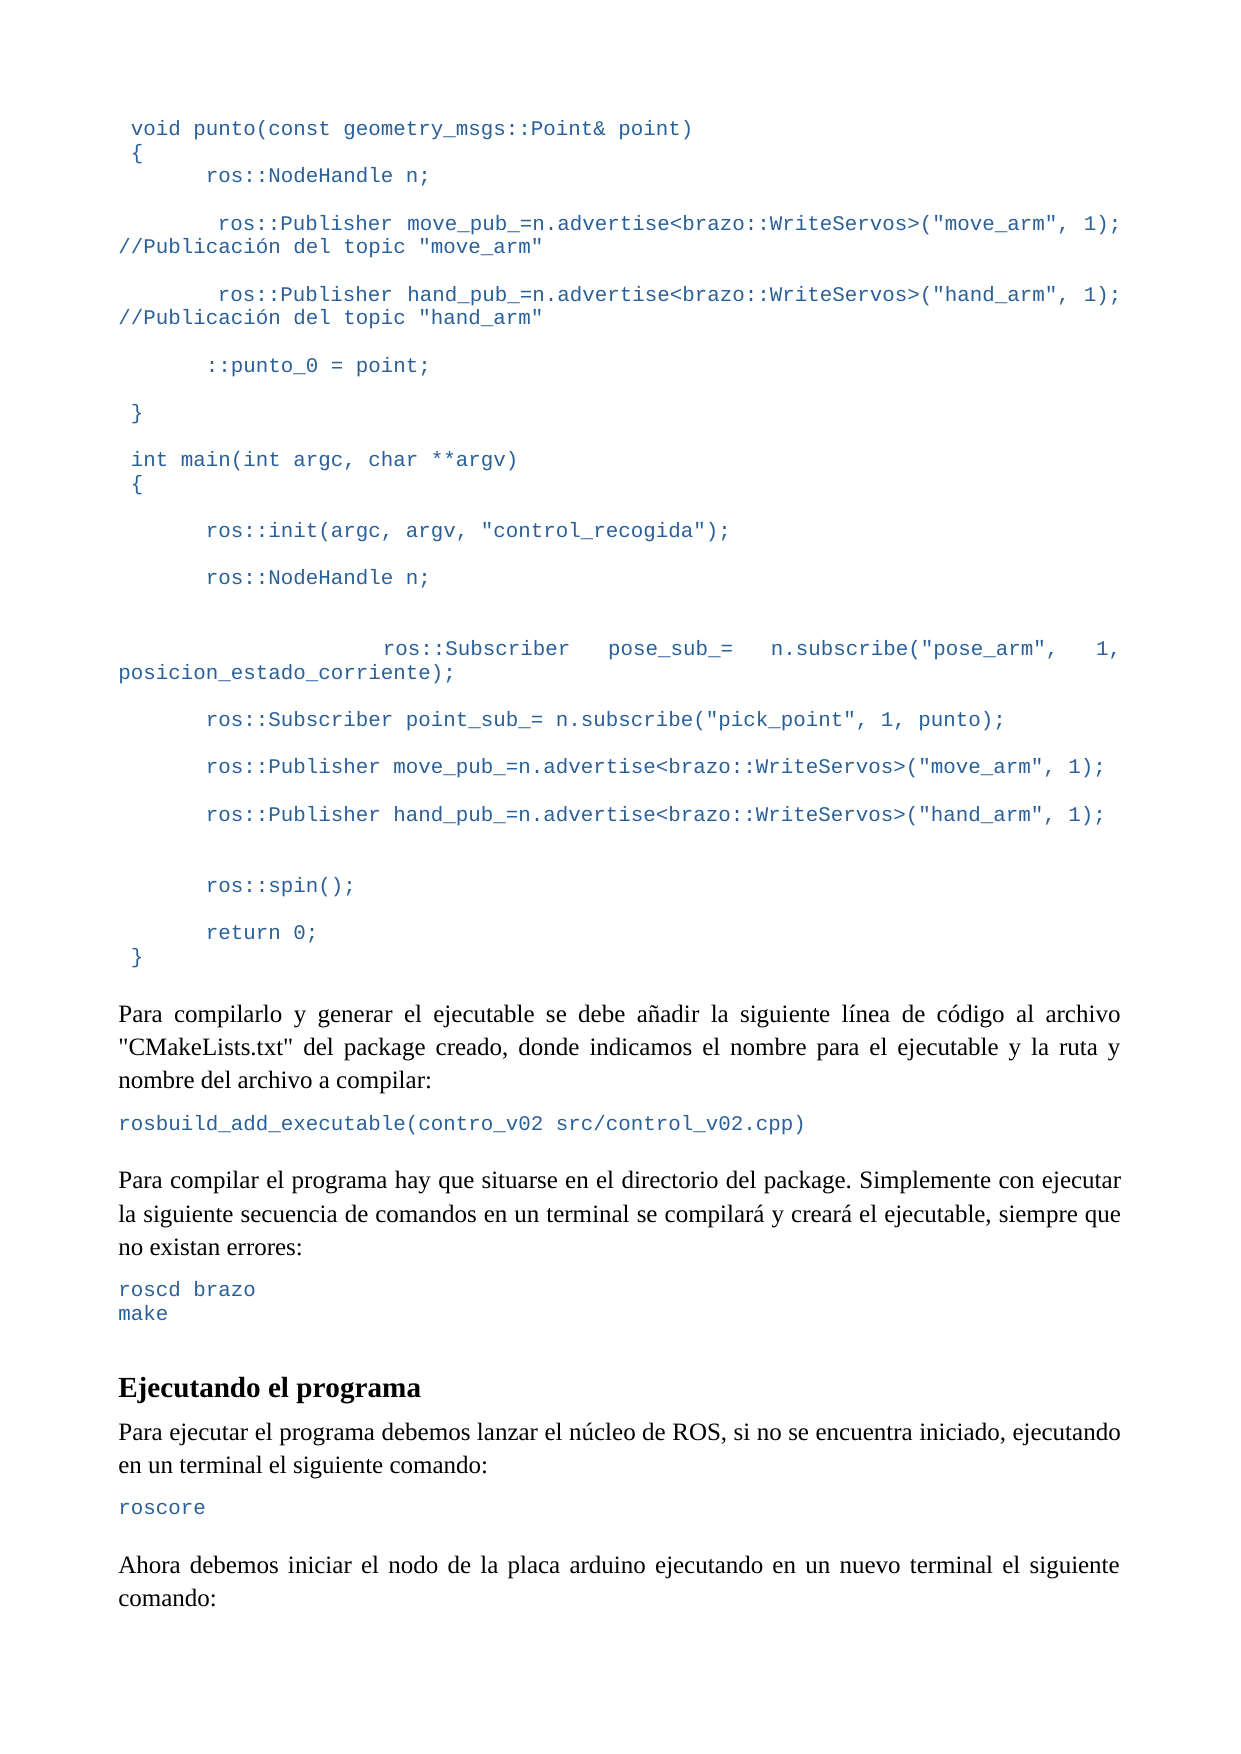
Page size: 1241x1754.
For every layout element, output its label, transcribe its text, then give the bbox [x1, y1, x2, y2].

text ros::Publisher move_pub_=n.advertise<brazo::WriteServos>("move_arm", 1); //Publicación del topic "move_arm" [118, 213, 1122, 260]
text int main(int argc, char **argv) [118, 449, 1122, 473]
text make [118, 1303, 1122, 1327]
text rosbuild_add_executable(contro_v02 src/control_v02.cpp) [118, 1112, 1122, 1136]
text return 0; [118, 922, 1122, 946]
text ::punto_0 = point; [118, 354, 1122, 378]
text ros::spin(); [118, 875, 1122, 898]
text } [118, 946, 1122, 969]
text } [118, 402, 1122, 426]
text ros::NodeHandle n; [118, 567, 1122, 591]
text ros::NodeHandle n; [118, 165, 1122, 189]
text roscore [118, 1497, 1122, 1521]
text ros::init(argc, argv, "control_recogida"); [118, 520, 1122, 544]
text ros::Publisher hand_pub_=n.advertise<brazo::WriteServos>("hand_arm", 1); //Publicación del topic "hand_arm" [118, 284, 1122, 331]
subtitle Ejecutando el programa [118, 1371, 1122, 1404]
text ros::Publisher hand_pub_=n.advertise<brazo::WriteServos>("hand_arm", 1); [118, 804, 1122, 827]
text ros::Subscriber point_sub_= n.subscribe("pick_point", 1, punto); [118, 709, 1122, 733]
text { [118, 142, 1122, 165]
text Para ejecutar el programa debemos lanzar el núcleo de ROS, si no se encuentra iniciado, ejecutando en un terminal el siguiente comando: [118, 1417, 1122, 1478]
text Para compilar el programa hay que situarse en el directorio del package. Simplemente con ejecutar la siguiente secuencia de comandos en un terminal se compilará y creará el ejecutable, siempre que no existan errores: [118, 1166, 1122, 1260]
text ros::Subscriber pose_sub_= n.subscribe("pose_arm", 1, posicion_estado_corriente); [118, 638, 1122, 686]
text Ahora debemos iniciar el nodo de la placa arduino ejecutando en un nuevo terminal el siguiente comando: [118, 1550, 1122, 1612]
text Para compilarlo y generar el ejecutable se debe añadir la siguiente línea de código al archivo "CMakeLists.txt" del package creado, donde indicamos el nombre para el ejecutable y la ruta y nombre del archivo a compilar: [118, 999, 1122, 1094]
text ros::Publisher move_pub_=n.advertise<brazo::WriteServos>("move_arm", 1); [118, 757, 1122, 780]
text { [118, 473, 1122, 496]
text void punto(const geometry_msgs::Point& point) [118, 118, 1122, 142]
text roscd brazo [118, 1279, 1122, 1303]
